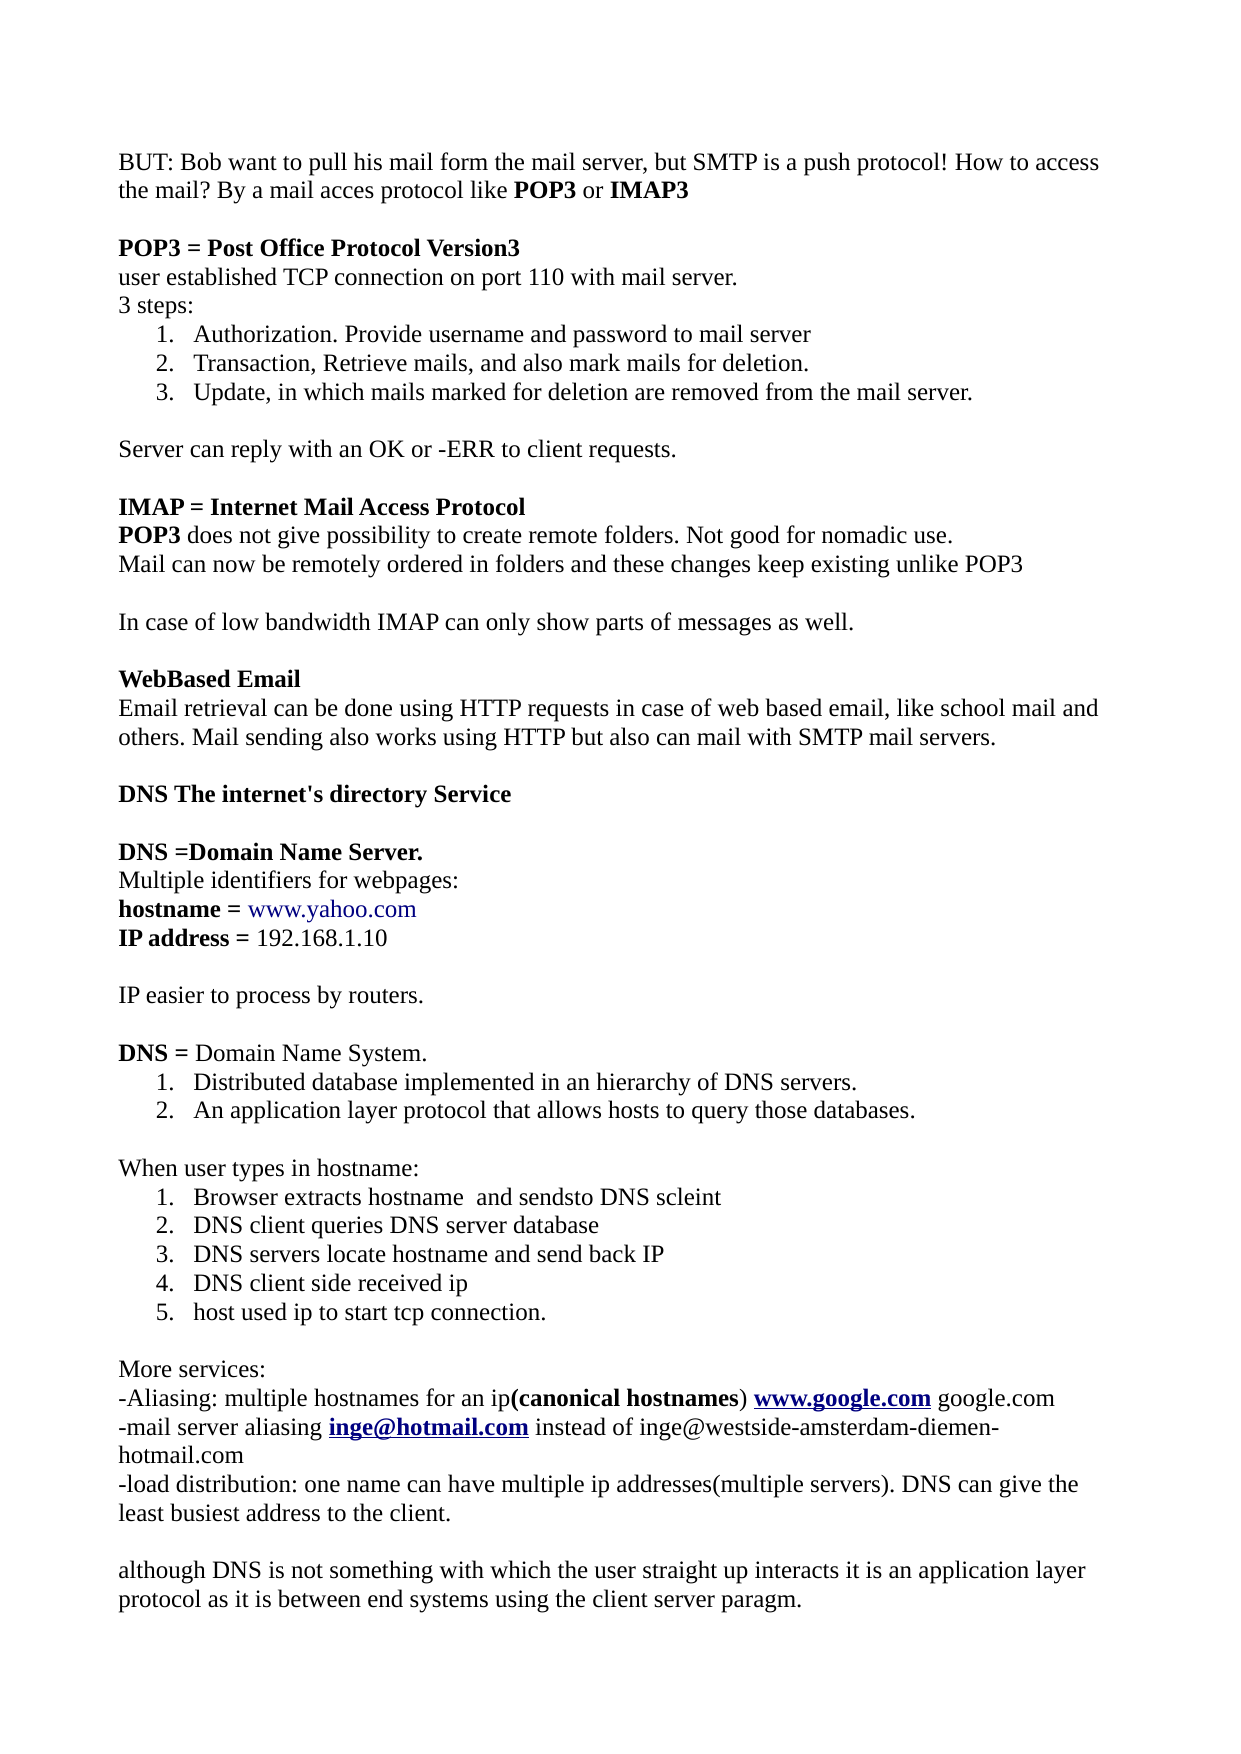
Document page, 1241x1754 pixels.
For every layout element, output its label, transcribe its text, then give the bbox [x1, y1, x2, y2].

list DNS client side received ip [156, 1268, 1122, 1297]
text Server can reply with an OK or -ERR to client requests. [118, 434, 1122, 463]
list Transaction, Retrieve mails, and also mark mails for deletion. [156, 348, 1122, 377]
text DNS = Domain Name System. [118, 1038, 1122, 1067]
text IP address = 192.168.1.10 [118, 923, 1122, 952]
list An application layer protocol that allows hosts to query those databases. [156, 1096, 1122, 1124]
text hostname = www.yahoo.com [118, 894, 1122, 923]
list Update, in which mails marked for deletion are removed from the mail server. [156, 377, 1122, 406]
text DNS =Domain Name Server. [118, 837, 1122, 866]
text 3 steps: [118, 291, 1122, 319]
text -load distribution: one name can have multiple ip addresses(multiple servers). DNS can give the least busiest address to the client. [118, 1469, 1122, 1527]
text although DNS is not something with which the user straight up interacts it is an application layer protocol as it is between end systems using the client server paragm. [118, 1556, 1122, 1613]
list Browser extracts hostname and sendsto DNS scleint [156, 1182, 1122, 1211]
list Authorization. Provide username and password to mail server [156, 319, 1122, 348]
list Distributed database implemented in an hierarchy of DNS servers. [156, 1067, 1122, 1096]
text Mail can now be remotely ordered in folders and these changes keep existing unlike POP3 [118, 549, 1122, 578]
text Multiple identifiers for webpages: [118, 866, 1122, 894]
text BUT: Bob want to pull his mail form the mail server, but SMTP is a push protocol! How to access the mail? By a mail acces protocol like POP3 or IMAP3 [118, 147, 1122, 204]
list DNS servers locate hostname and send back IP [156, 1239, 1122, 1268]
text More services: [118, 1354, 1122, 1383]
text -Aliasing: multiple hostnames for an ip(canonical hostnames) www.google.com google.com [118, 1383, 1122, 1412]
list host used ip to start tcp connection. [156, 1297, 1122, 1326]
list DNS client queries DNS server database [156, 1211, 1122, 1239]
text WebBased Email [118, 664, 1122, 693]
text Email retrieval can be done using HTTP requests in case of web based email, like school mail and others. Mail sending also works using HTTP but also can mail with SMTP mail servers. [118, 693, 1122, 751]
text When user types in hostname: [118, 1153, 1122, 1182]
text In case of low bandwidth IMAP can only show parts of messages as well. [118, 607, 1122, 636]
text user established TCP connection on port 110 with mail server. [118, 262, 1122, 291]
text -mail server aliasing inge@hotmail.com instead of inge@westside-amsterdam-diemen-hotmail.com [118, 1412, 1122, 1469]
text POP3 does not give possibility to create remote folders. Not good for nomadic use. [118, 521, 1122, 549]
text IMAP = Internet Mail Access Protocol [118, 492, 1122, 521]
text IP easier to process by routers. [118, 981, 1122, 1009]
text DNS The internet's directory Service [118, 779, 1122, 808]
text POP3 = Post Office Protocol Version3 [118, 233, 1122, 262]
